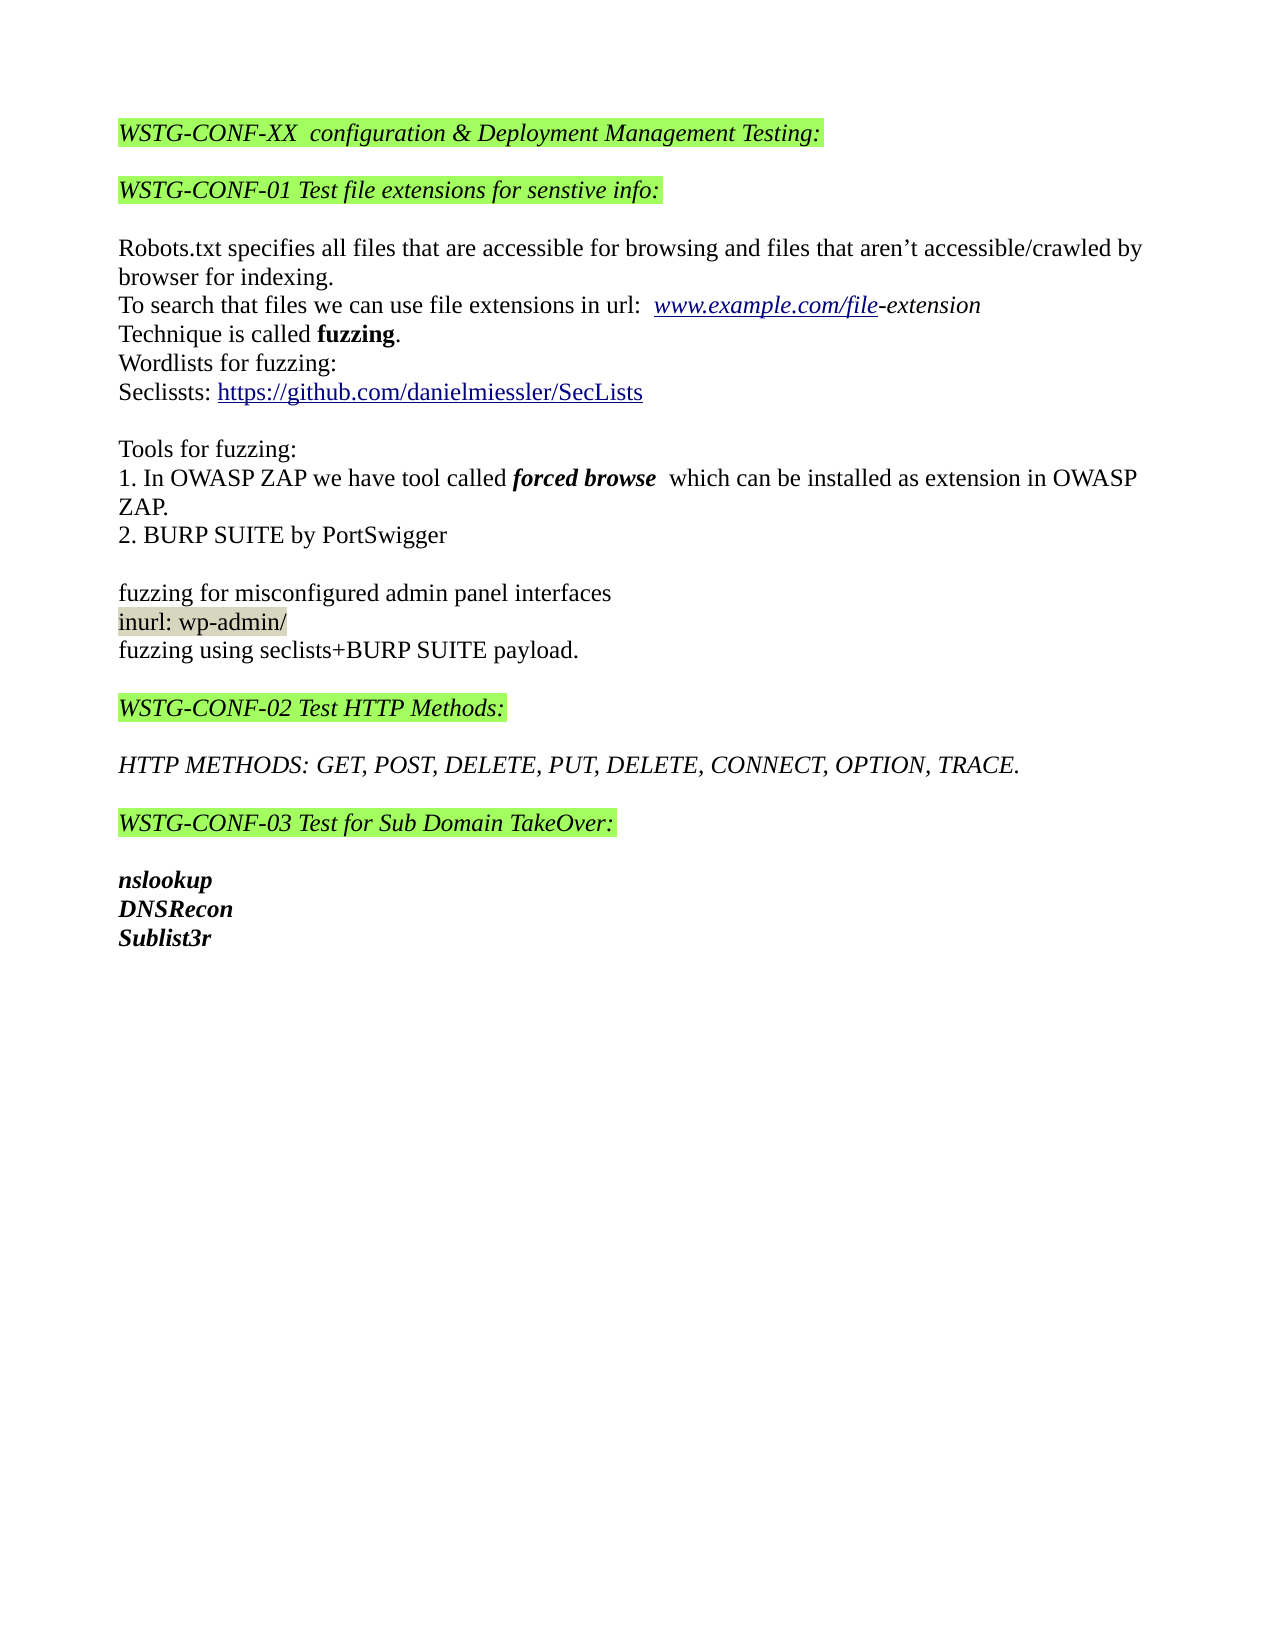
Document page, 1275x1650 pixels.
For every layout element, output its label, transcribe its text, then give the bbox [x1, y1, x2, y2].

text Seclissts: https://github.com/danielmiessler/SecLists [118, 377, 1157, 406]
text Robots.txt specifies all files that are accessible for browsing and files that aren’t accessible/crawled by browser for indexing. [118, 233, 1157, 291]
text HTTP METHODS: GET, POST, DELETE, PUT, DELETE, CONNECT, OPTION, TRACE. [118, 751, 1157, 779]
text nslookup [118, 866, 1157, 894]
text inurl: wp-admin/ [118, 607, 1157, 636]
text 1. In OWASP ZAP we have tool called forced browse which can be installed as extension in OWASP ZAP. [118, 463, 1157, 521]
text DNSRecon [118, 894, 1157, 923]
text Technique is called fuzzing. [118, 319, 1157, 348]
text fuzzing using seclists+BURP SUITE payload. [118, 636, 1157, 664]
text Wordlists for fuzzing: [118, 348, 1157, 377]
text WSTG-CONF-02 Test HTTP Methods: [118, 693, 1157, 722]
text WSTG-CONF-03 Test for Sub Domain TakeOver: [118, 808, 1157, 837]
text WSTG-CONF-XX configuration & Deployment Management Testing: [118, 118, 1157, 147]
text To search that files we can use file extensions in url: www.example.com/file-extension [118, 291, 1157, 319]
text Tools for fuzzing: [118, 434, 1157, 463]
text Sublist3r [118, 923, 1157, 952]
text 2. BURP SUITE by PortSwigger [118, 521, 1157, 549]
text WSTG-CONF-01 Test file extensions for senstive info: [118, 176, 1157, 204]
text fuzzing for misconfigured admin panel interfaces [118, 578, 1157, 607]
